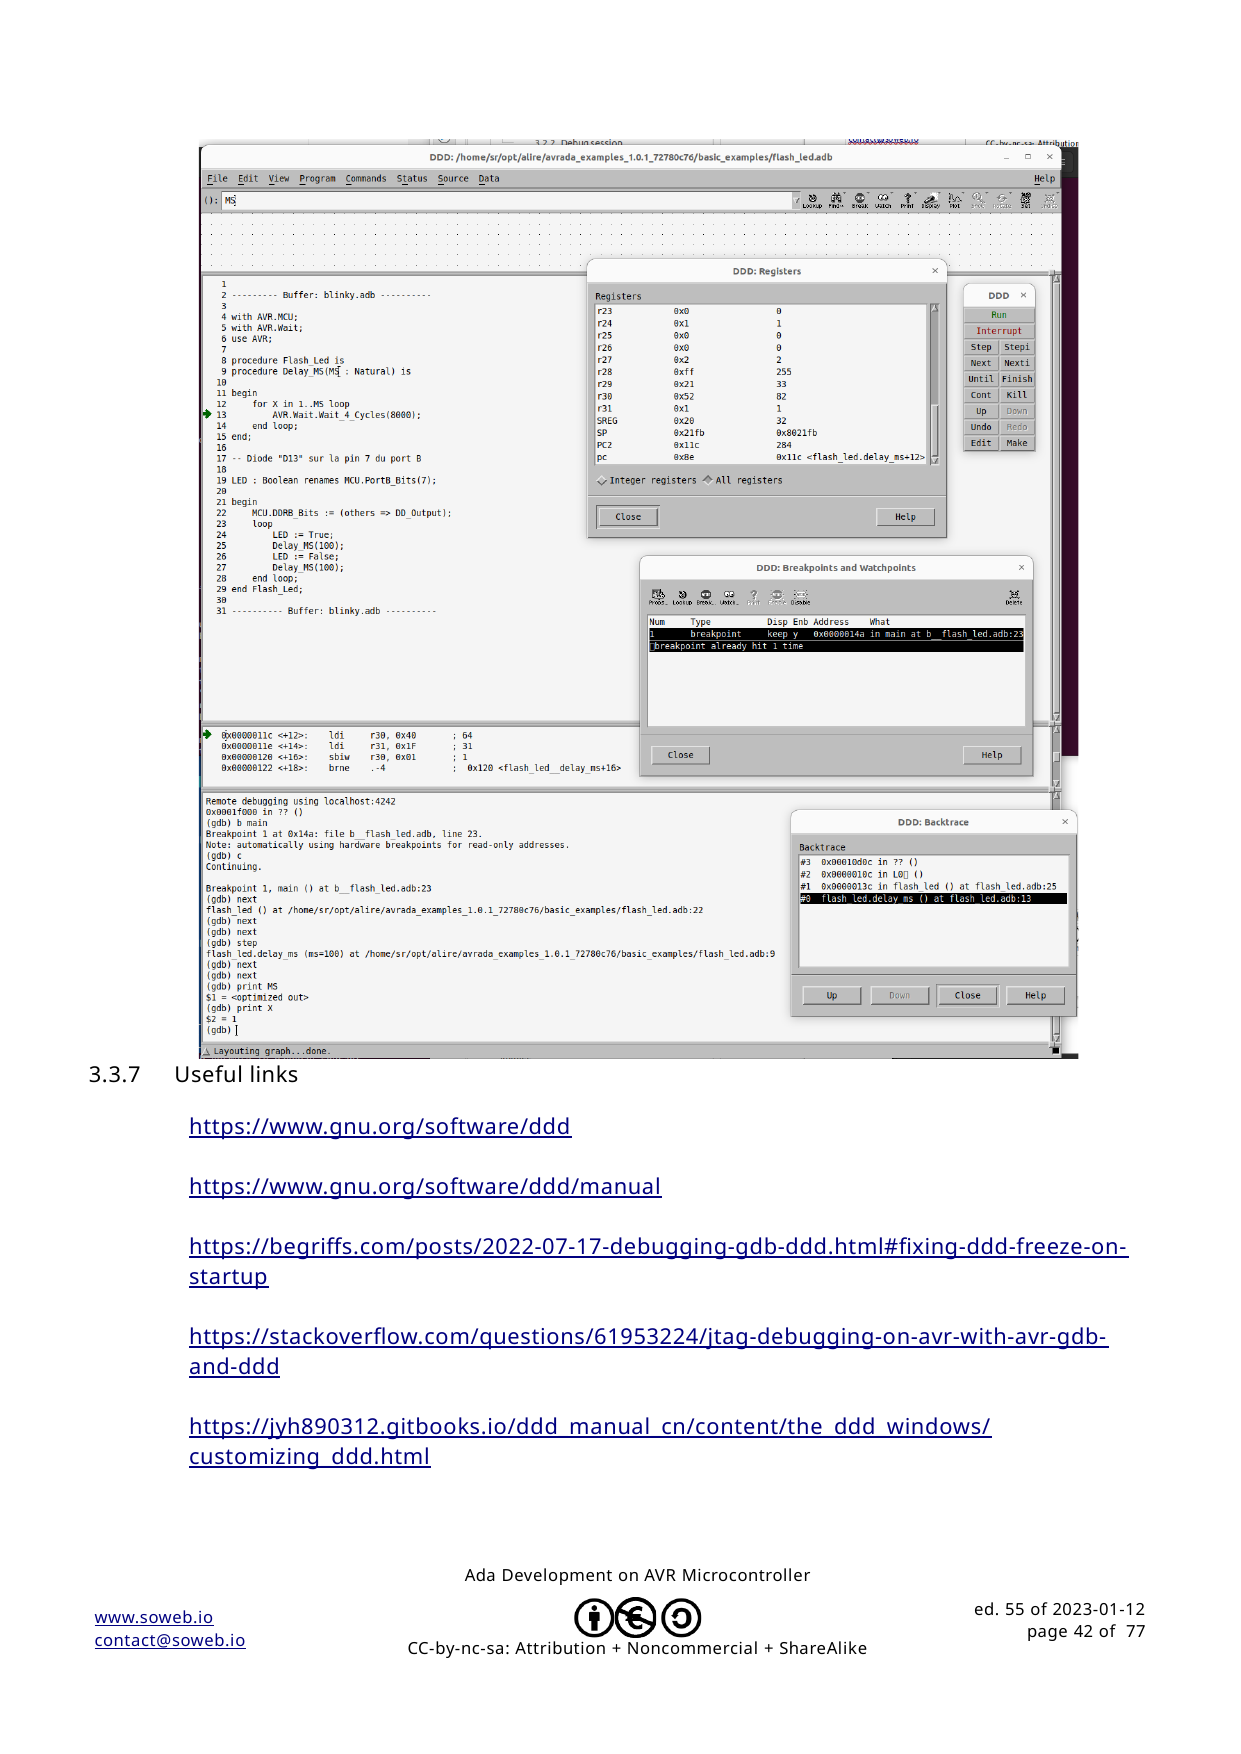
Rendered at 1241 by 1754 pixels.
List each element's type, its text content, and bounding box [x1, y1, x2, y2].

text https://www.gnu.org/software/ddd [189, 1111, 1152, 1141]
subtitle Useful links [88, 142, 1152, 1099]
picture [198, 139, 1079, 1059]
text https://www.gnu.org/software/ddd/manual [189, 1171, 1152, 1201]
text https://stackoverflow.com/questions/61953224/jtag-debugging-on-avr-with-avr-gdb-and-ddd [189, 1321, 1152, 1381]
picture [573, 1597, 657, 1638]
picture [660, 1597, 702, 1638]
text https://jyh890312.gitbooks.io/ddd_manual_cn/content/the_ddd_windows/customizing_ddd.html [189, 1411, 1152, 1471]
text https://begriffs.com/posts/2022-07-17-debugging-gdb-ddd.html#fixing-ddd-freeze-on-startup [189, 1231, 1152, 1291]
